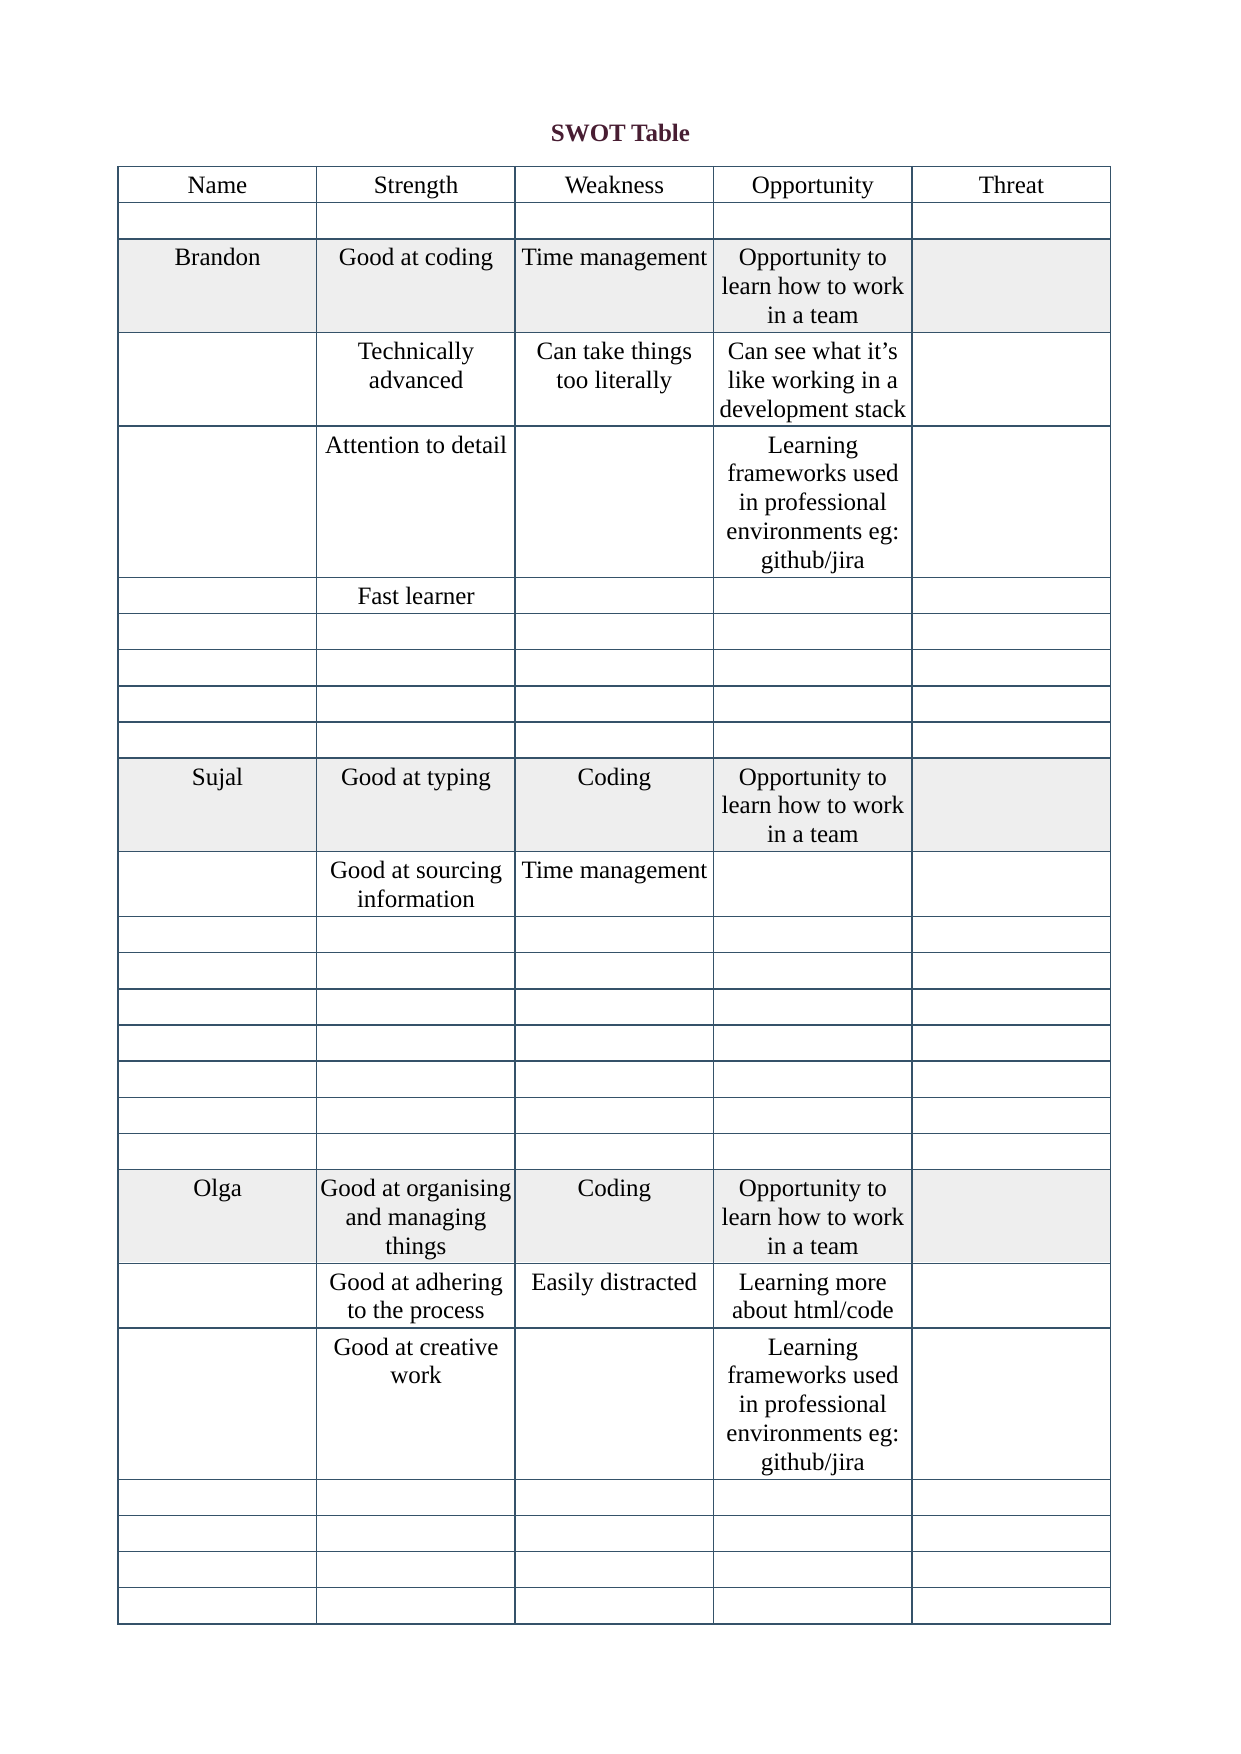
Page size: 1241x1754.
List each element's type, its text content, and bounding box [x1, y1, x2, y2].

table_cell [913, 953, 1110, 988]
table_header Strength [317, 167, 514, 202]
table_cell Learning more about html/code [714, 1264, 911, 1327]
table_cell [714, 578, 911, 613]
table_cell Time management [516, 240, 713, 332]
table_cell [516, 203, 713, 238]
table_cell Sujal [119, 759, 316, 851]
table_cell [119, 1026, 316, 1060]
table_cell [714, 1588, 911, 1623]
table_cell Good at organising and managing things [317, 1170, 514, 1262]
table_cell Good at sourcing information [317, 852, 514, 916]
table_cell [119, 578, 316, 613]
table_header Threat [913, 167, 1110, 202]
table_cell [119, 687, 316, 721]
table_cell [119, 650, 316, 685]
table_cell [317, 1098, 514, 1133]
table_cell [516, 1552, 713, 1587]
table_cell [714, 1480, 911, 1514]
table_cell [913, 203, 1110, 238]
table_cell [714, 1062, 911, 1096]
table_cell [714, 1516, 911, 1551]
table_cell [516, 1098, 713, 1133]
table_cell Time management [516, 852, 713, 916]
table_cell [516, 1062, 713, 1096]
table_cell Good at typing [317, 759, 514, 851]
table_cell [317, 1134, 514, 1169]
table_cell [714, 614, 911, 649]
table_cell [317, 203, 514, 238]
table_cell [516, 1480, 713, 1514]
table_cell [714, 1098, 911, 1133]
table_cell [516, 990, 713, 1024]
table_cell [516, 687, 713, 721]
table_cell [317, 1516, 514, 1551]
table_cell [119, 1552, 316, 1587]
table_cell Coding [516, 1170, 713, 1262]
table_cell [119, 1516, 316, 1551]
table_cell [913, 1062, 1110, 1096]
table_cell [913, 1588, 1110, 1623]
table_header Weakness [516, 167, 713, 202]
table_cell [317, 687, 514, 721]
table_cell Good at coding [317, 240, 514, 332]
table_cell [317, 1480, 514, 1514]
table_cell [317, 917, 514, 952]
table_cell Attention to detail [317, 427, 514, 576]
table_cell [119, 1062, 316, 1096]
table_cell [119, 723, 316, 757]
table_cell [119, 917, 316, 952]
table_cell [317, 723, 514, 757]
table_cell [714, 1552, 911, 1587]
table_cell Can see what it’s like working in a development stack [714, 333, 911, 425]
table_cell Technically advanced [317, 333, 514, 425]
table_cell [516, 427, 713, 576]
table_cell [119, 203, 316, 238]
table_cell Good at creative work [317, 1329, 514, 1478]
table_cell Good at adhering to the process [317, 1264, 514, 1327]
table_cell Fast learner [317, 578, 514, 613]
text SWOT Table [118, 118, 1122, 147]
table_cell [714, 953, 911, 988]
table_cell Opportunity to learn how to work in a team [714, 759, 911, 851]
table_cell [516, 614, 713, 649]
table_cell Learning frameworks used in professional environments eg: github/jira [714, 427, 911, 576]
table_cell [317, 990, 514, 1024]
table_cell [714, 650, 911, 685]
table_cell [913, 333, 1110, 425]
table_cell [714, 917, 911, 952]
table_cell [516, 1588, 713, 1623]
table_cell [714, 852, 911, 916]
table_cell [913, 240, 1110, 332]
table_cell [714, 1134, 911, 1169]
table_cell [516, 650, 713, 685]
table_cell [516, 1329, 713, 1478]
table_cell [119, 1329, 316, 1478]
table_header Name [119, 167, 316, 202]
table_cell [913, 990, 1110, 1024]
table_cell [913, 1134, 1110, 1169]
table_cell [317, 614, 514, 649]
table_cell Opportunity to learn how to work in a team [714, 240, 911, 332]
table_cell [516, 578, 713, 613]
table_cell [913, 723, 1110, 757]
table_cell [714, 990, 911, 1024]
table_cell [913, 614, 1110, 649]
table_cell [913, 1264, 1110, 1327]
table_cell [317, 1588, 514, 1623]
table_cell [516, 1026, 713, 1060]
table_cell [913, 759, 1110, 851]
table_cell [119, 1098, 316, 1133]
table_cell [913, 1170, 1110, 1262]
table_cell Easily distracted [516, 1264, 713, 1327]
table_cell [913, 650, 1110, 685]
table_cell [913, 852, 1110, 916]
table_header Opportunity [714, 167, 911, 202]
table_cell [317, 1026, 514, 1060]
table_cell [714, 723, 911, 757]
table_cell [119, 333, 316, 425]
table_cell [119, 1588, 316, 1623]
table_cell [913, 1329, 1110, 1478]
table_cell [119, 953, 316, 988]
table_cell [516, 953, 713, 988]
table_cell Opportunity to learn how to work in a team [714, 1170, 911, 1262]
table_cell [119, 1264, 316, 1327]
table_cell [714, 1026, 911, 1060]
table_cell [317, 650, 514, 685]
table_cell [317, 1062, 514, 1096]
table_cell [119, 614, 316, 649]
table_cell [913, 1098, 1110, 1133]
table_cell Can take things too literally [516, 333, 713, 425]
table_cell Learning frameworks used in professional environments eg: github/jira [714, 1329, 911, 1478]
table_cell [119, 1480, 316, 1514]
table_cell [913, 1026, 1110, 1060]
table_cell [913, 1516, 1110, 1551]
table_cell Olga [119, 1170, 316, 1262]
table_cell [119, 1134, 316, 1169]
table_cell [913, 1552, 1110, 1587]
table_cell Coding [516, 759, 713, 851]
table_cell [913, 578, 1110, 613]
table_cell [516, 723, 713, 757]
table_cell [516, 917, 713, 952]
table_cell [913, 687, 1110, 721]
table_cell [714, 687, 911, 721]
table_cell [913, 1480, 1110, 1514]
table_cell [516, 1516, 713, 1551]
table_cell [119, 427, 316, 576]
table_cell [317, 1552, 514, 1587]
table_cell [119, 852, 316, 916]
table_cell [714, 203, 911, 238]
table_cell [317, 953, 514, 988]
table_cell [119, 990, 316, 1024]
table_cell [516, 1134, 713, 1169]
table_cell [913, 427, 1110, 576]
table_cell [913, 917, 1110, 952]
table_cell Brandon [119, 240, 316, 332]
